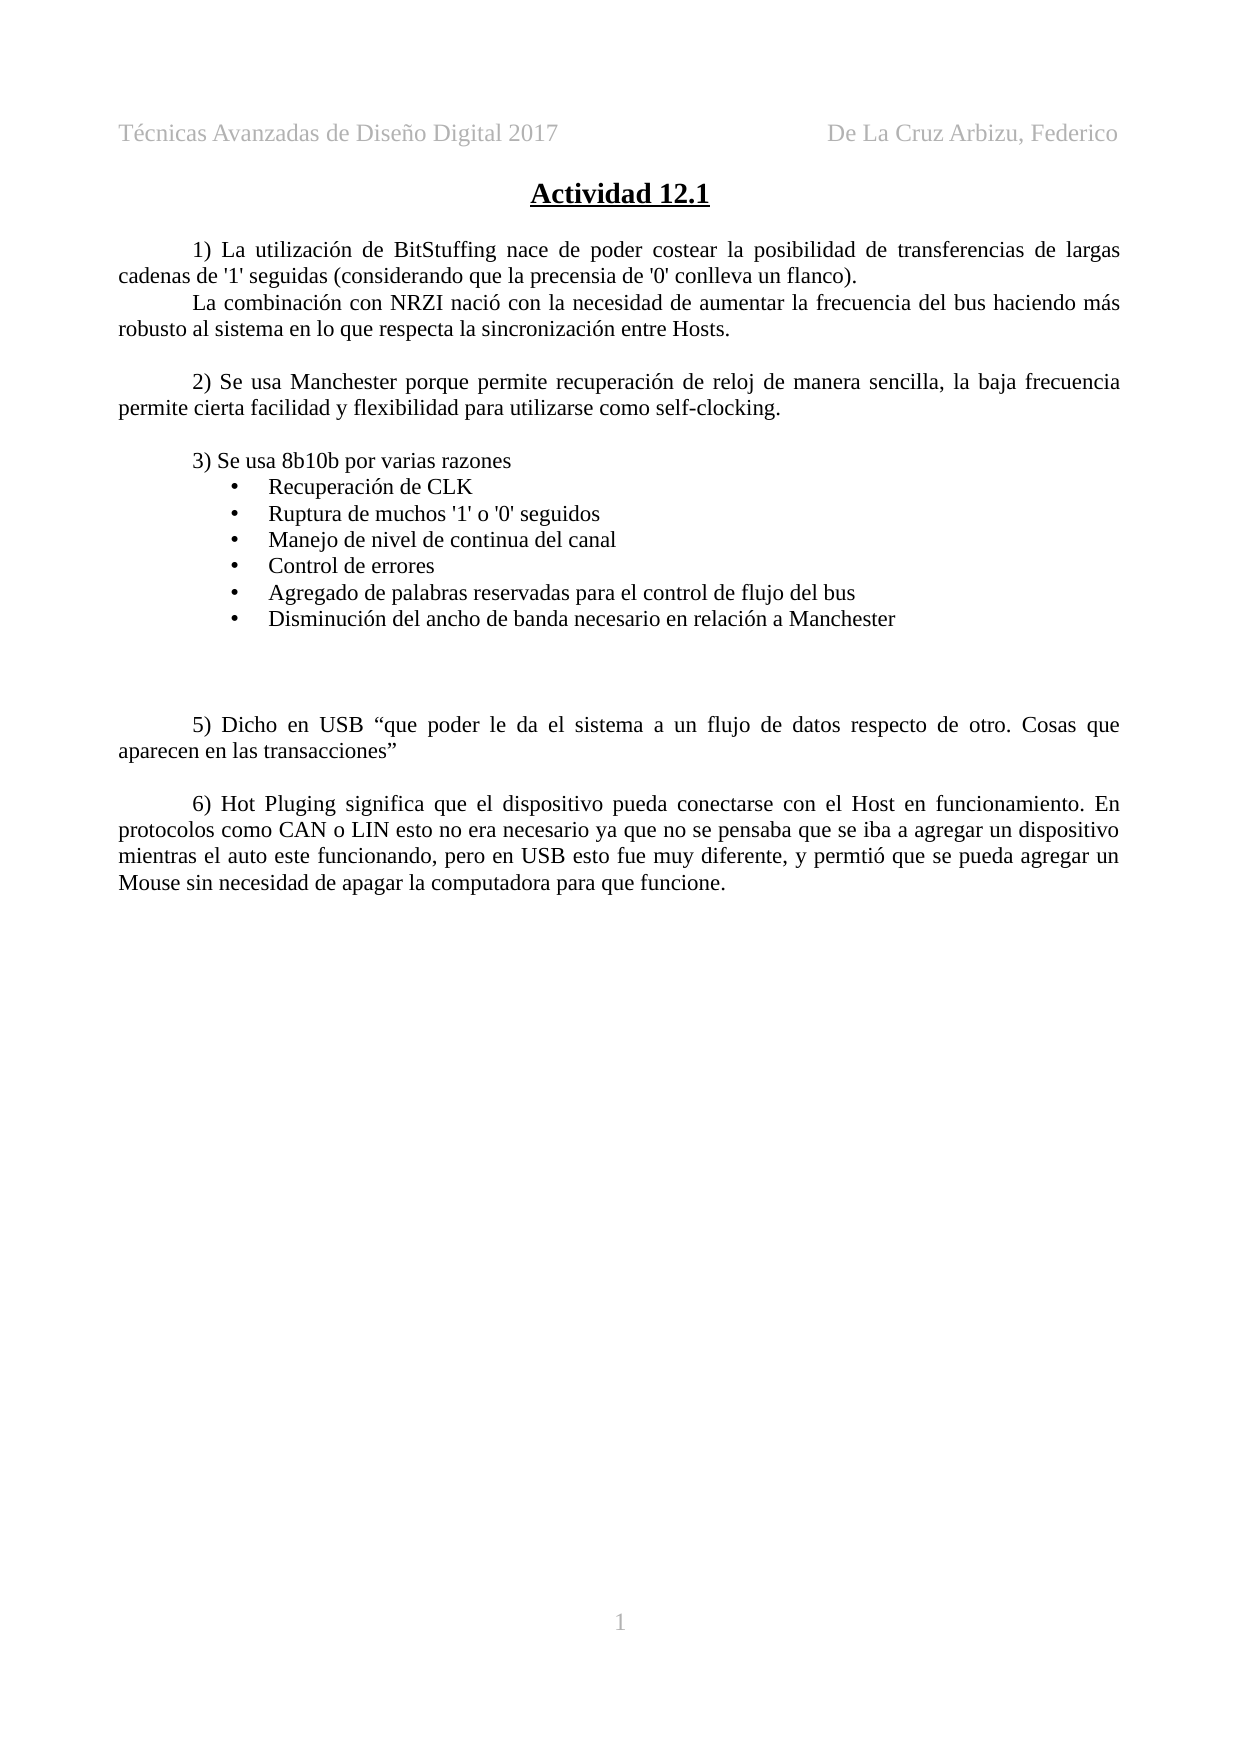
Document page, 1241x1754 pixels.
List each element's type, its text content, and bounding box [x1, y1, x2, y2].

text 1) La utilización de BitStuffing nace de poder costear la posibilidad de transferencias de largas cadenas de '1' seguidas (considerando que la precensia de '0' conlleva un flanco). [118, 236, 1122, 289]
list Agregado de palabras reservadas para el control de flujo del bus [231, 579, 1122, 605]
text 6) Hot Pluging significa que el dispositivo pueda conectarse con el Host en funcionamiento. En protocolos como CAN o LIN esto no era necesario ya que no se pensaba que se iba a agregar un dispositivo mientras el auto este funcionando, pero en USB esto fue muy diferente, y permtió que se pueda agregar un Mouse sin necesidad de apagar la computadora para que funcione. [118, 790, 1122, 895]
list Ruptura de muchos '1' o '0' seguidos [231, 500, 1122, 526]
text 2) Se usa Manchester porque permite recuperación de reloj de manera sencilla, la baja frecuencia permite cierta facilidad y flexibilidad para utilizarse como self-clocking. [118, 368, 1122, 421]
list Recuperación de CLK [231, 473, 1122, 500]
list Disminución del ancho de banda necesario en relación a Manchester [231, 605, 1122, 632]
text 3) Se usa 8b10b por varias razones [118, 447, 1122, 473]
text 5) Dicho en USB “que poder le da el sistema a un flujo de datos respecto de otro. Cosas que aparecen en las transacciones” [118, 711, 1122, 763]
list Manejo de nivel de continua del canal [231, 526, 1122, 552]
list Control de errores [231, 552, 1122, 579]
text Actividad 12.1 [118, 176, 1122, 210]
text La combinación con NRZI nació con la necesidad de aumentar la frecuencia del bus haciendo más robusto al sistema en lo que respecta la sincronización entre Hosts. [118, 289, 1122, 342]
